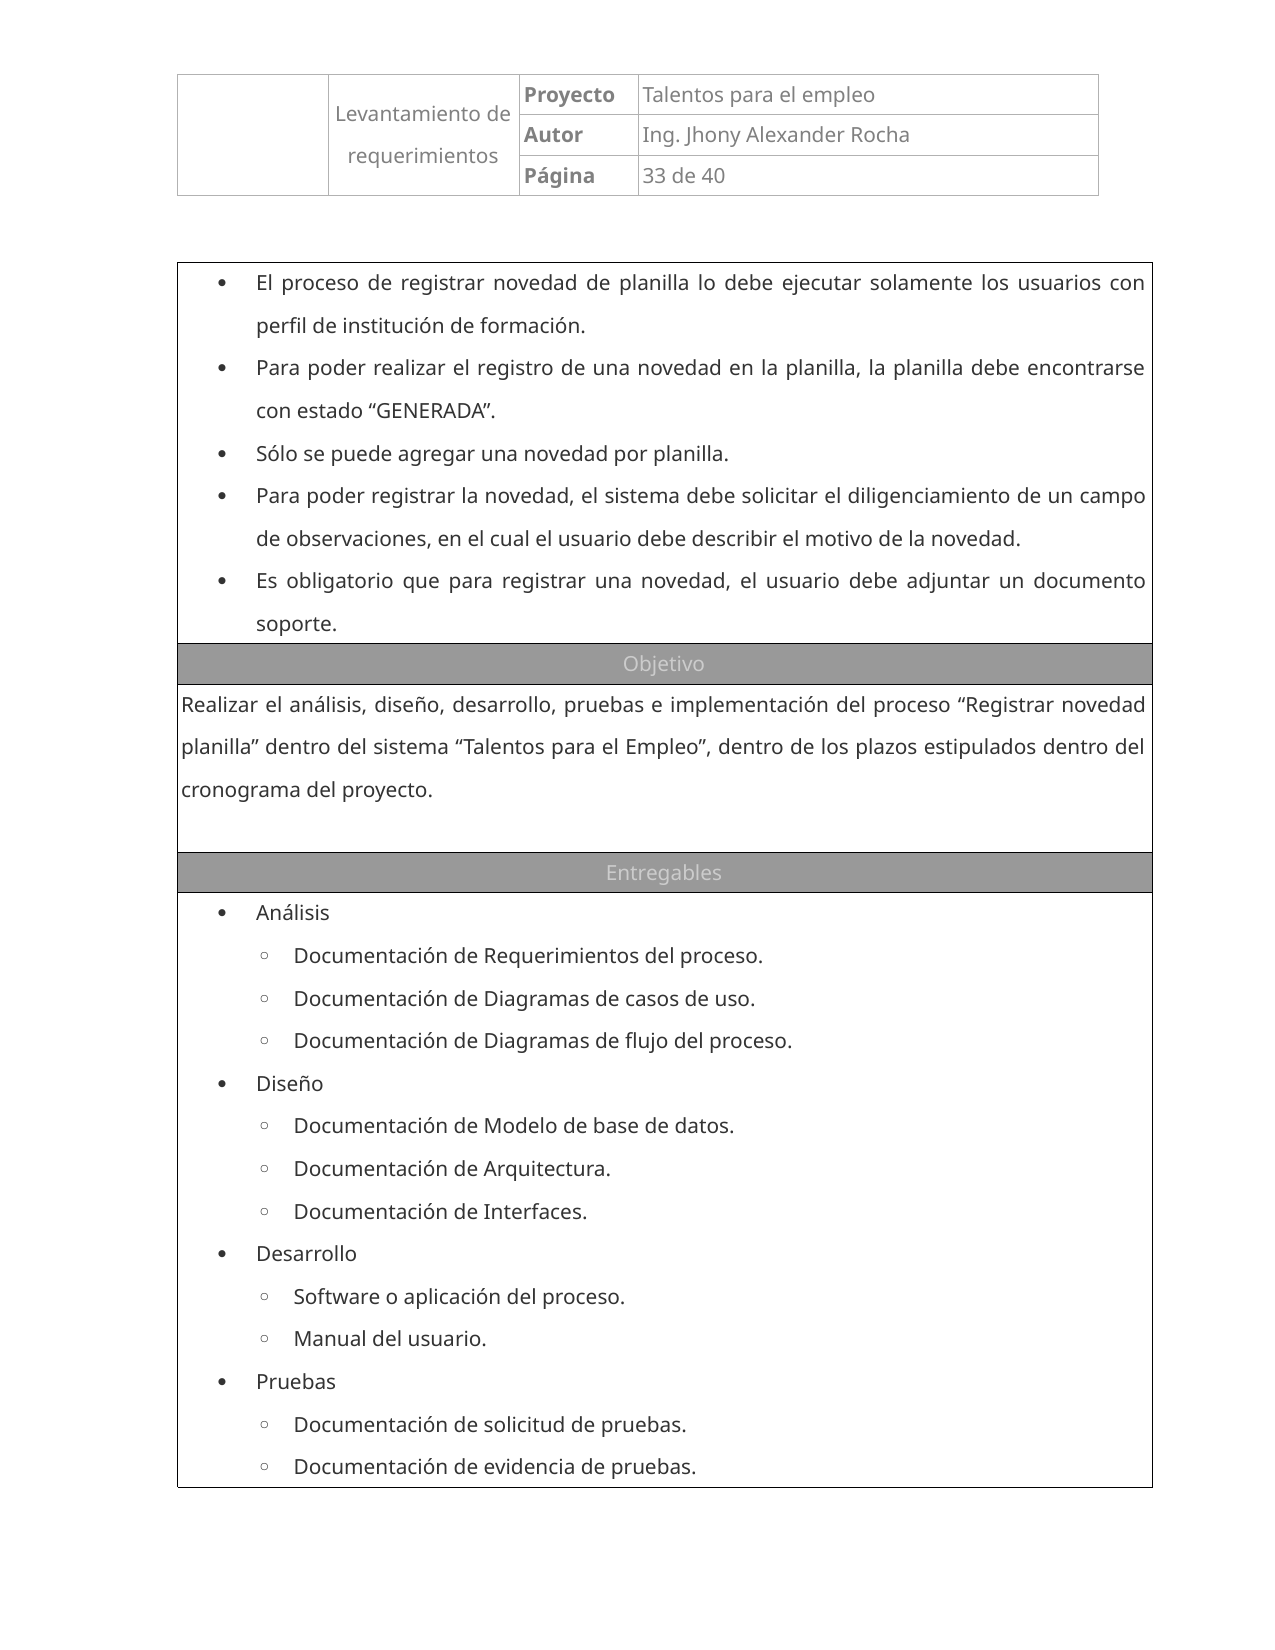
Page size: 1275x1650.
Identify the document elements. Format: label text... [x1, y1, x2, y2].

table_cell Para la funcionalidad de registrar novedad de la planilla de seguimiento en un paquete, curso y jornada, se debe tener en cuenta las siguientes condiciones: El proceso de registrar novedad de planilla lo debe ejecutar solamente los usuarios con perfil de institución de formación. Para poder realizar el registro de una novedad en la planilla, la planilla debe encontrarse con estado “GENERADA”. Sólo se puede agregar una novedad por planilla. Para poder registrar la novedad, el sistema debe solicitar el diligenciamiento de un campo de observaciones, en el cual el usuario debe describir el motivo de la novedad. Es obligatorio que para registrar una novedad, el usuario debe adjuntar un documento soporte. [178, 263, 1152, 643]
table_cell Realizar el análisis, diseño, desarrollo, pruebas e implementación del proceso “Registrar novedad planilla” dentro del sistema “Talentos para el Empleo”, dentro de los plazos estipulados dentro del cronograma del proyecto. [178, 685, 1152, 852]
table_cell Objetivo [178, 644, 1152, 684]
table_cell Análisis Documentación de Requerimientos del proceso. Documentación de Diagramas de casos de uso. Documentación de Diagramas de flujo del proceso. Diseño Documentación de Modelo de base de datos. Documentación de Arquitectura. Documentación de Interfaces. Desarrollo Software o aplicación del proceso. Manual del usuario. Pruebas Documentación de solicitud de pruebas. Documentación de evidencia de pruebas. Implementación Documentación paso a paso de puesta en producción. [178, 893, 1152, 1487]
table_cell Entregables [178, 853, 1152, 892]
